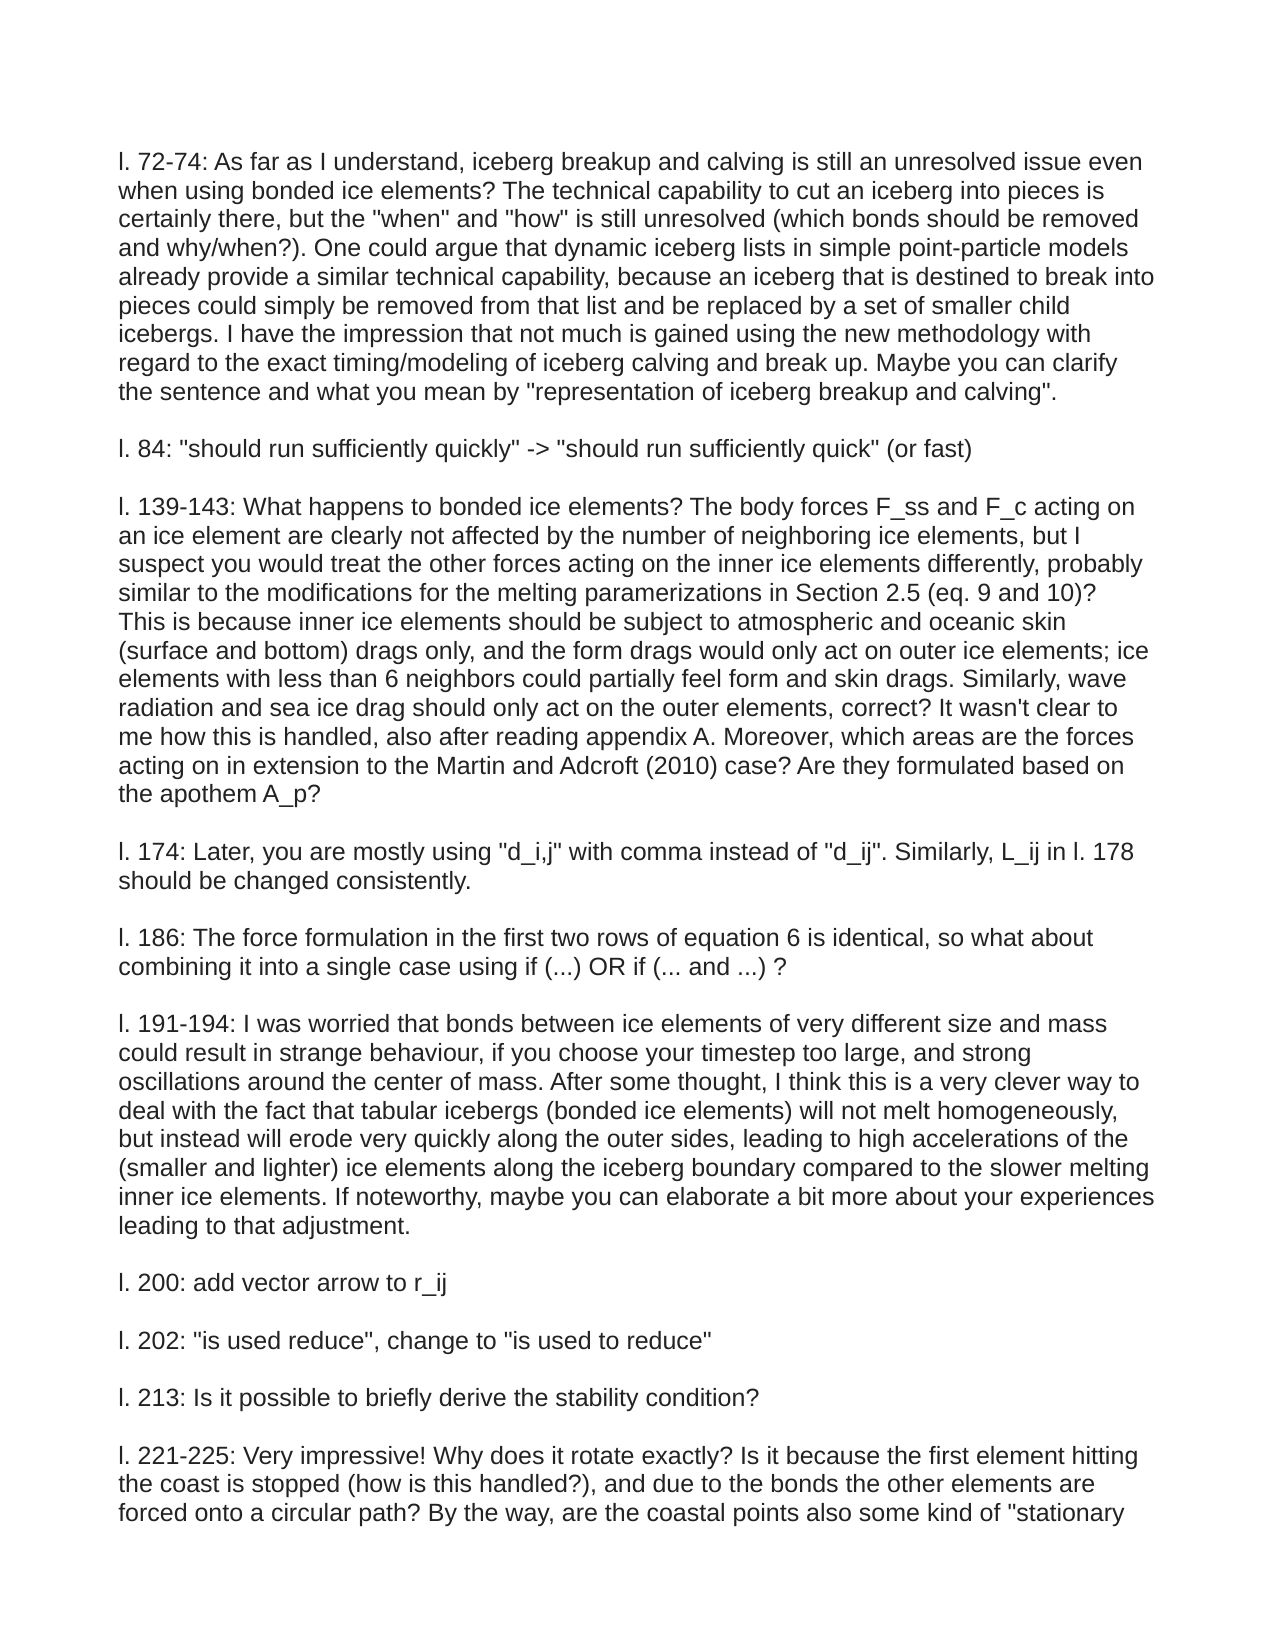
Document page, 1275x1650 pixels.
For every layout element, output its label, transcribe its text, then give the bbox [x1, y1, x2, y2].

text l. 72-74: As far as I understand, iceberg breakup and calving is still an unresolved issue even when using bonded ice elements? The technical capability to cut an iceberg into pieces is certainly there, but the "when" and "how" is still unresolved (which bonds should be removed and why/when?). One could argue that dynamic iceberg lists in simple point-particle models already provide a similar technical capability, because an iceberg that is destined to break into pieces could simply be removed from that list and be replaced by a set of smaller child icebergs. I have the impression that not much is gained using the new methodology with regard to the exact timing/modeling of iceberg calving and break up. Maybe you can clarify the sentence and what you mean by "representation of iceberg breakup and calving". l. 84: "should run sufficiently quickly" -> "should run sufficiently quick" (or fast) l. 139-143: What happens to bonded ice elements? The body forces F_ss and F_c acting on an ice element are clearly not affected by the number of neighboring ice elements, but I suspect you would treat the other forces acting on the inner ice elements differently, probably similar to the modifications for the melting paramerizations in Section 2.5 (eq. 9 and 10)? This is because inner ice elements should be subject to atmospheric and oceanic skin (surface and bottom) drags only, and the form drags would only act on outer ice elements; ice elements with less than 6 neighbors could partially feel form and skin drags. Similarly, wave radiation and sea ice drag should only act on the outer elements, correct? It wasn't clear to me how this is handled, also after reading appendix A. Moreover, which areas are the forces acting on in extension to the Martin and Adcroft (2010) case? Are they formulated based on the apothem A_p? l. 174: Later, you are mostly using "d_i,j" with comma instead of "d_ij". Similarly, L_ij in l. 178 should be changed consistently. l. 186: The force formulation in the first two rows of equation 6 is identical, so what about combining it into a single case using if (...) OR if (... and ...) ? l. 191-194: I was worried that bonds between ice elements of very different size and mass could result in strange behaviour, if you choose your timestep too large, and strong oscillations around the center of mass. After some thought, I think this is a very clever way to deal with the fact that tabular icebergs (bonded ice elements) will not melt homogeneously, but instead will erode very quickly along the outer sides, leading to high accelerations of the (smaller and lighter) ice elements along the iceberg boundary compared to the slower melting inner ice elements. If noteworthy, maybe you can elaborate a bit more about your experiences leading to that adjustment. l. 200: add vector arrow to r_ij l. 202: "is used reduce", change to "is used to reduce" l. 213: Is it possible to briefly derive the stability condition? l. 221-225: Very impressive! Why does it rotate exactly? Is it because the first element hitting the coast is stopped (how is this handled?), and due to the bonds the other elements are forced onto a circular path? By the way, are the coastal points also some kind of "stationary [118, 118, 1157, 1527]
